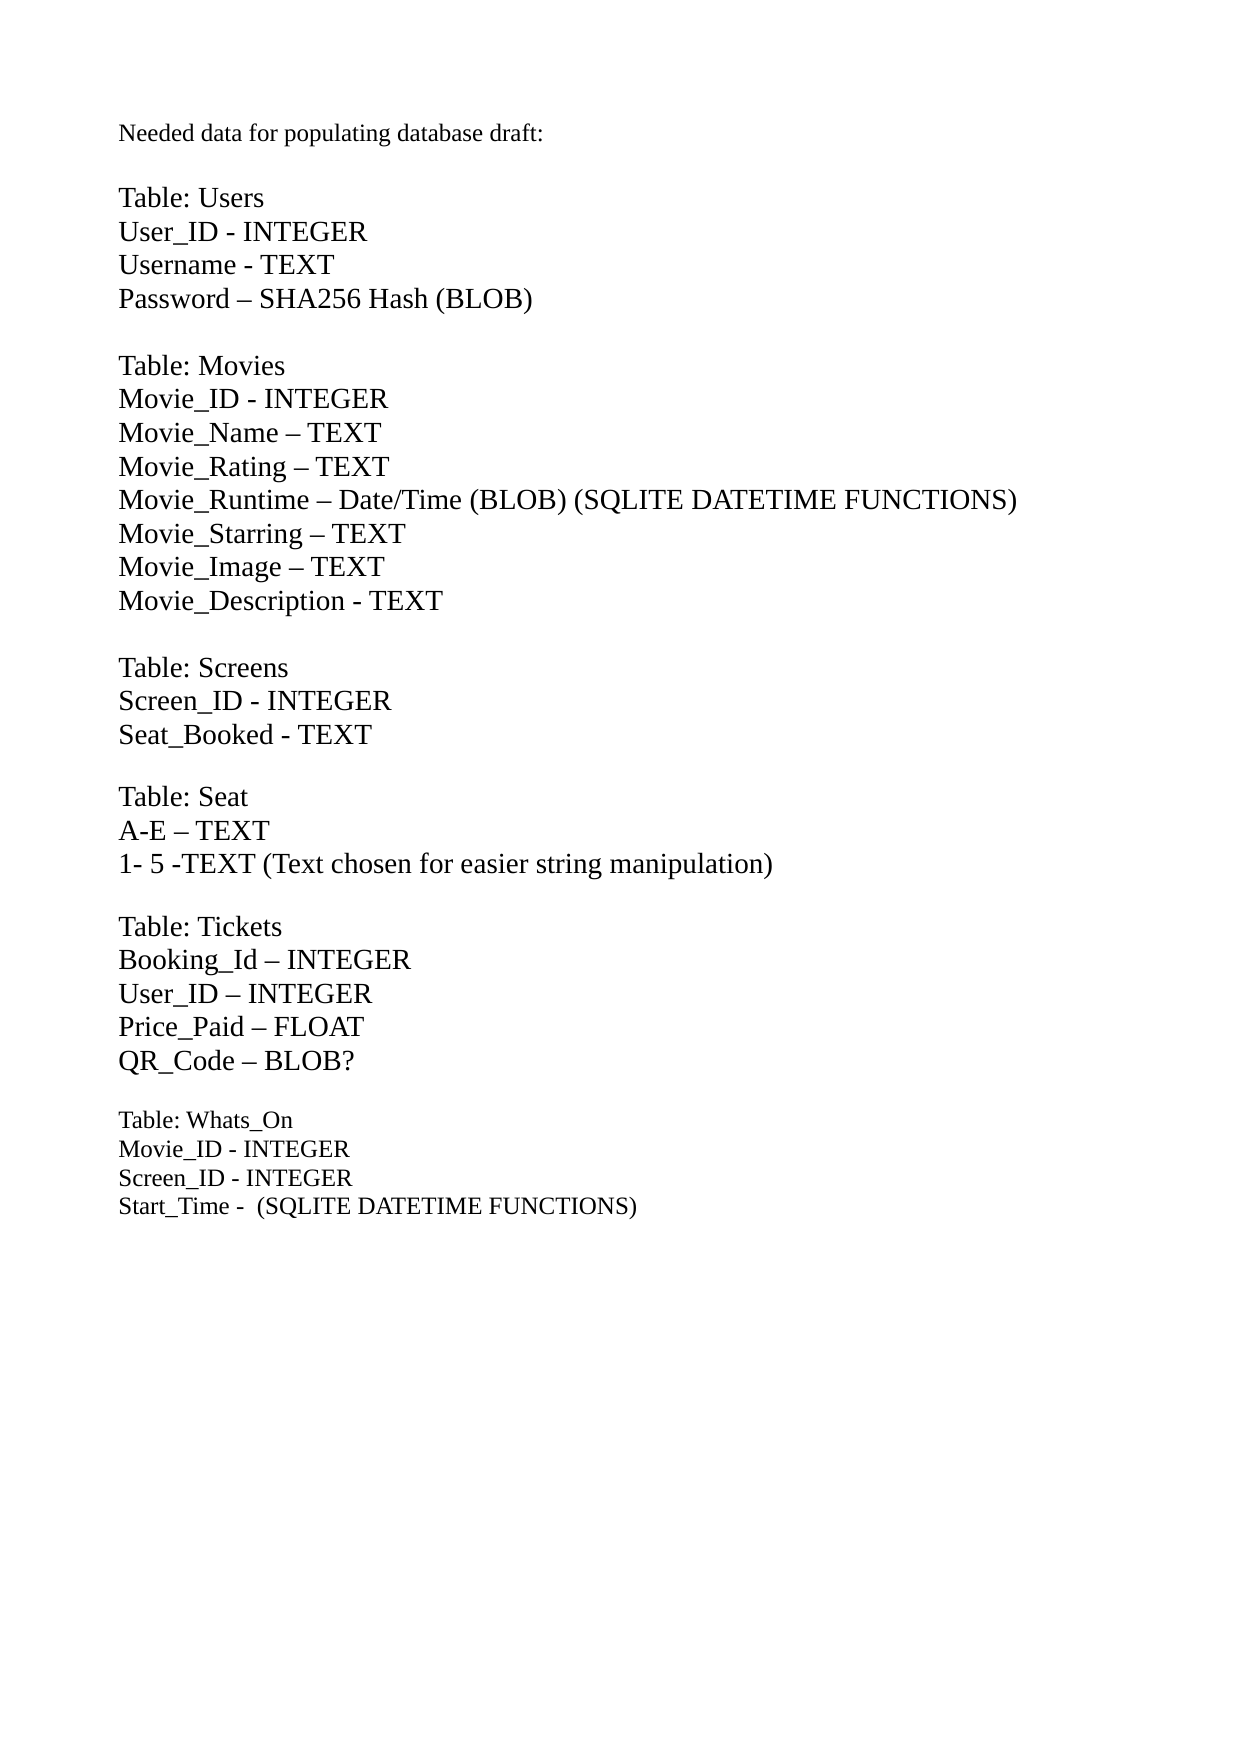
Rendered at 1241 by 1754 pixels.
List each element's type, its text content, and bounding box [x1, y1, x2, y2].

text Table: Seat [118, 779, 1122, 813]
text User_ID – INTEGER [118, 976, 1122, 1009]
text Movie_Image – TEXT [118, 549, 1122, 583]
text Movie_ID - INTEGER [118, 1134, 1122, 1163]
text Screen_ID - INTEGER [118, 1163, 1122, 1191]
text Booking_Id – INTEGER [118, 942, 1122, 976]
text Movie_Starring – TEXT [118, 516, 1122, 549]
text Screen_ID - INTEGER [118, 683, 1122, 717]
text Table: Tickets [118, 909, 1122, 942]
text Table: Movies [118, 348, 1122, 382]
text 1- 5 -TEXT (Text chosen for easier string manipulation) [118, 846, 1122, 880]
text Price_Paid – FLOAT [118, 1009, 1122, 1043]
text Movie_Name – TEXT [118, 415, 1122, 449]
text Username - TEXT [118, 247, 1122, 281]
text Movie_Description - TEXT [118, 583, 1122, 616]
text QR_Code – BLOB? [118, 1043, 1122, 1076]
text Table: Screens [118, 650, 1122, 683]
text Seat_Booked - TEXT [118, 717, 1122, 751]
text Table: Users [118, 180, 1122, 214]
text User_ID - INTEGER [118, 214, 1122, 247]
text Needed data for populating database draft: [118, 118, 1122, 147]
text Movie_ID - INTEGER [118, 382, 1122, 415]
text Table: Whats_On [118, 1105, 1122, 1134]
text Movie_Runtime – Date/Time (BLOB) (SQLITE DATETIME FUNCTIONS) [118, 482, 1122, 516]
text Movie_Rating – TEXT [118, 449, 1122, 482]
text A-E – TEXT [118, 813, 1122, 846]
text Start_Time - (SQLITE DATETIME FUNCTIONS) [118, 1191, 1122, 1220]
text Password – SHA256 Hash (BLOB) [118, 281, 1122, 314]
